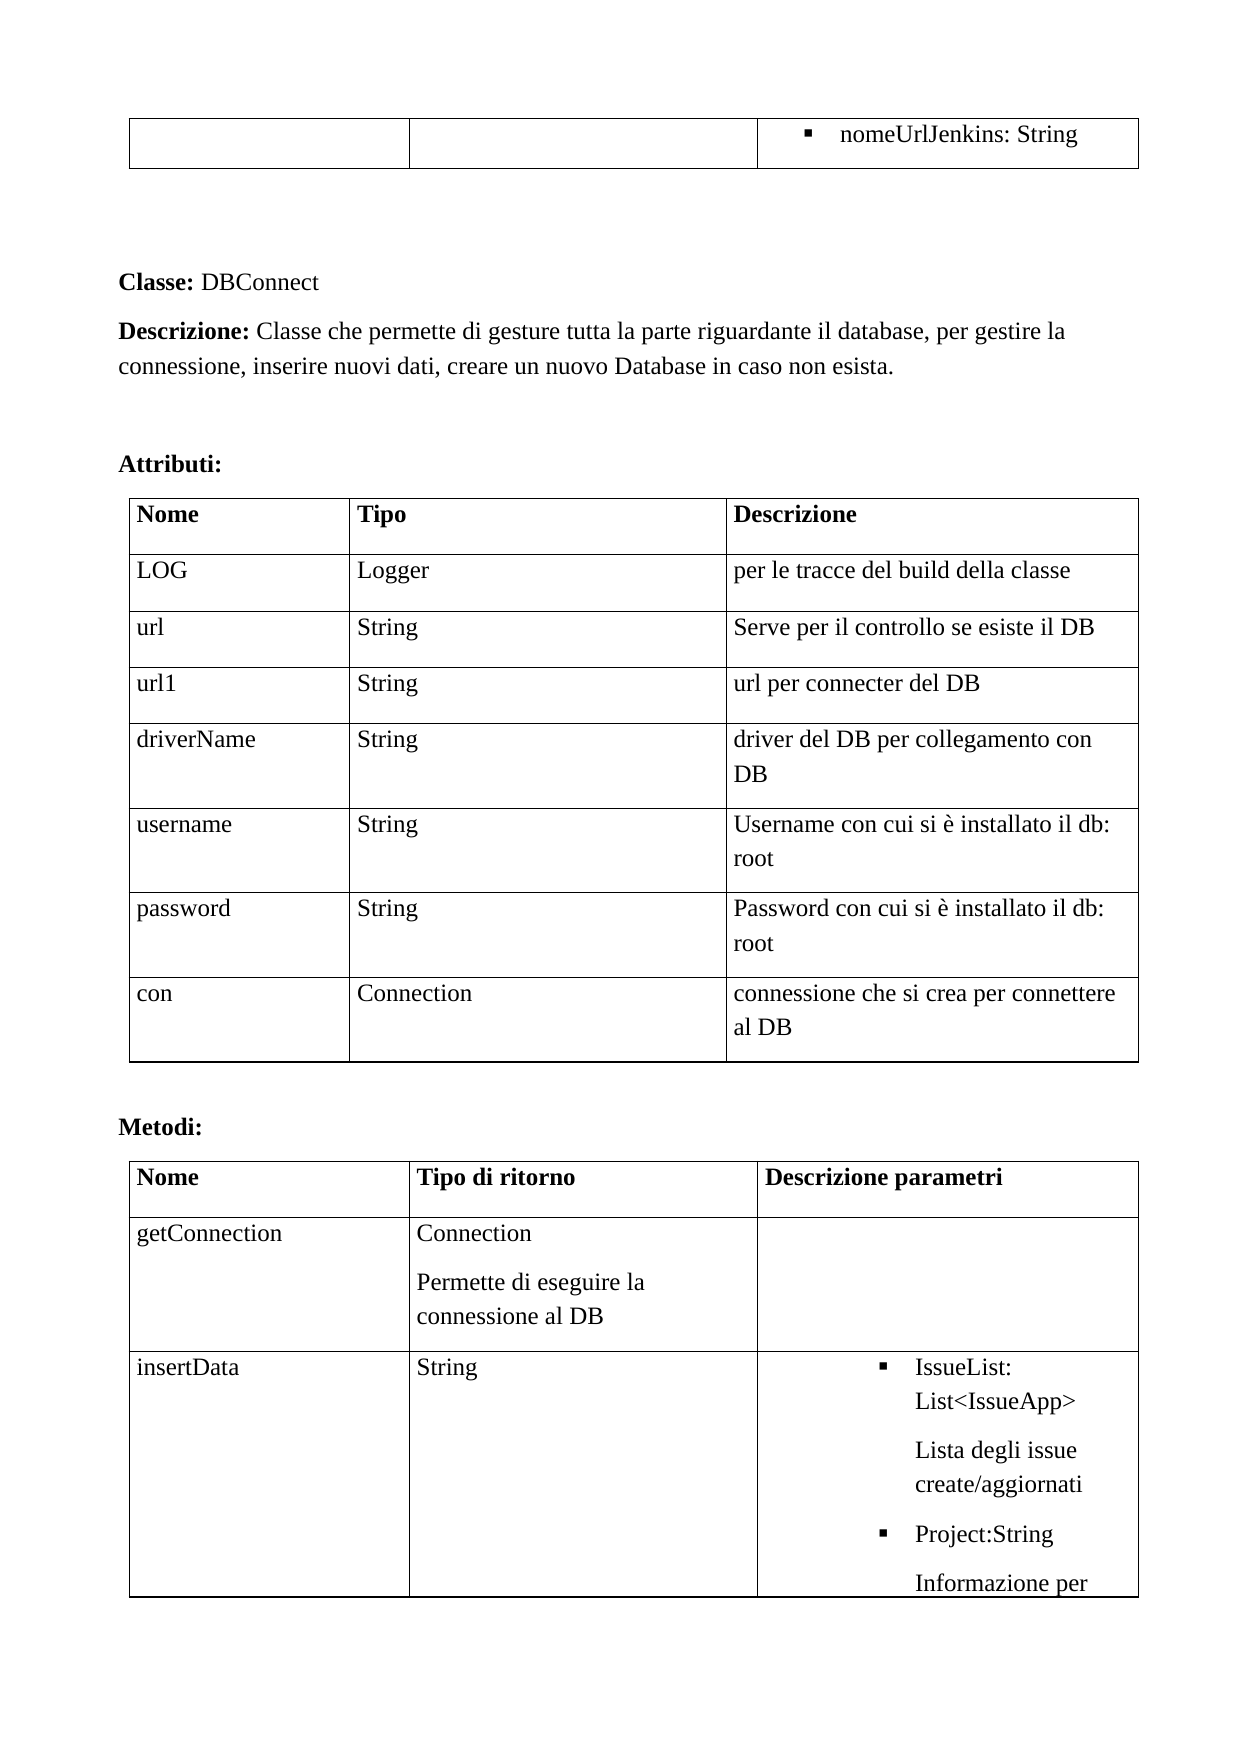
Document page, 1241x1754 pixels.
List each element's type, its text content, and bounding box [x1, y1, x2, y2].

table_cell connessione che si crea per connettere al DB [727, 978, 1138, 1061]
table_cell Username con cui si è installato il db: root [727, 809, 1138, 892]
table_cell per le tracce del build della classe [727, 555, 1138, 611]
table_header Tipo [350, 499, 726, 554]
table_cell IssueList: List<IssueApp> Lista degli issue create/aggiornati Project:String Informazione per [758, 1352, 1138, 1596]
table_header Tipo di ritorno [410, 1162, 757, 1217]
table_cell LOG [130, 555, 349, 611]
text Classe: DBConnect [118, 267, 1122, 296]
table_header Nome [130, 499, 349, 554]
table_cell driverName [130, 724, 349, 808]
table_cell String [350, 612, 726, 667]
table_cell String [410, 1352, 757, 1596]
table_cell String [350, 893, 726, 977]
table_cell String [350, 724, 726, 808]
table_cell getConnection [130, 1218, 409, 1351]
table_cell Logger [350, 555, 726, 611]
table_cell Connection Permette di eseguire la connessione al DB [410, 1218, 757, 1351]
table_cell con [130, 978, 349, 1061]
table_cell [130, 119, 409, 168]
text Metodi: [118, 1112, 1122, 1140]
table_cell url1 [130, 668, 349, 723]
table_cell [410, 119, 757, 168]
table_header Descrizione parametri [758, 1162, 1138, 1217]
table_header Nome [130, 1162, 409, 1217]
table_cell [758, 1218, 1138, 1351]
table_cell String [350, 809, 726, 892]
table_header Descrizione [727, 499, 1138, 554]
table_cell tokenJenkins: String nomeProgetto: String nomeUtenteJenkins: String nomeUrlJenkins: String [758, 119, 1138, 168]
table_cell username [130, 809, 349, 892]
text Attributi: [118, 449, 1122, 478]
table_cell String [350, 668, 726, 723]
table_cell Connection [350, 978, 726, 1061]
text Descrizione: Classe che permette di gesture tutta la parte riguardante il database, per gestire la connessione, inserire nuovi dati, creare un nuovo Database in caso non esista. [118, 316, 1122, 380]
table_cell url [130, 612, 349, 667]
table_cell url per connecter del DB [727, 668, 1138, 723]
table_cell insertData [130, 1352, 409, 1596]
table_cell Serve per il controllo se esiste il DB [727, 612, 1138, 667]
table_cell password [130, 893, 349, 977]
table_cell Password con cui si è installato il db: root [727, 893, 1138, 977]
table_cell driver del DB per collegamento con DB [727, 724, 1138, 808]
